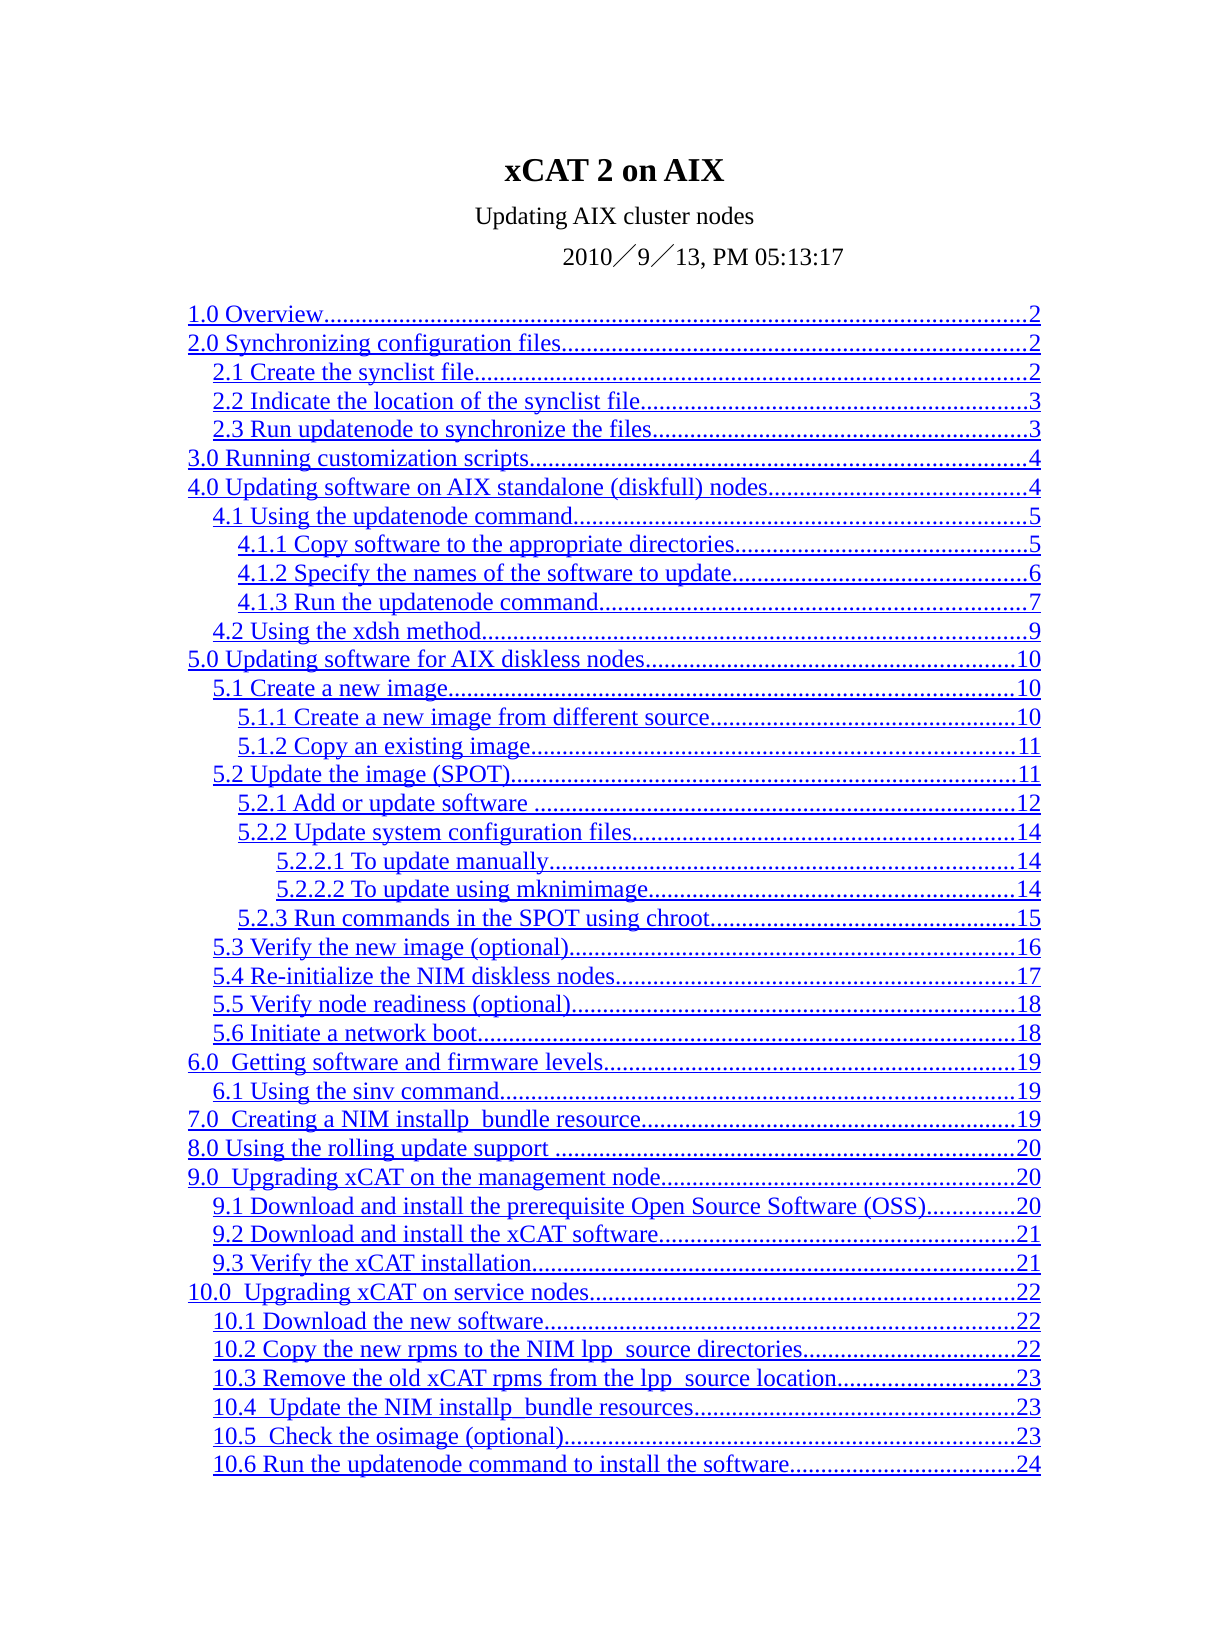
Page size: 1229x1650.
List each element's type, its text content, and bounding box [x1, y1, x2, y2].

text 4.2 Using the xdsh method 9 [212, 616, 1041, 641]
text 4.1.2 Specify the names of the software to update 6 [237, 558, 1041, 583]
text 6.0 Getting software and firmware levels 19 [187, 1047, 1041, 1072]
text Updating AIX cluster nodes [187, 201, 1041, 229]
text 10.6 Run the updatenode command to install the software 24 [212, 1449, 1041, 1474]
text 10.4 Update the NIM installp_bundle resources 23 [212, 1392, 1041, 1417]
text 2.2 Indicate the location of the synclist file 3 [212, 386, 1041, 411]
text 10.2 Copy the new rpms to the NIM lpp_source directories 22 [212, 1334, 1041, 1359]
text 5.1.1 Create a new image from different source 10 [237, 702, 1041, 727]
text 4.1 Using the updatenode command 5 [212, 501, 1041, 526]
text 9.2 Download and install the xCAT software. 21 [212, 1219, 1041, 1244]
text 5.2.2.1 To update manually 14 [276, 846, 1041, 871]
text 2010／9／13, 05:13:17 PM [562, 242, 1041, 271]
text 5.2.2 Update system configuration files. 14 [237, 817, 1041, 842]
text 10.5 Check the osimage (optional) 23 [212, 1421, 1041, 1446]
text 10.1 Download the new software 22 [212, 1306, 1041, 1331]
text 8.0 Using the rolling update support 20 [187, 1133, 1041, 1158]
text 9.3 Verify the xCAT installation. 21 [212, 1248, 1041, 1273]
text 5.0 Updating software for AIX diskless nodes 10 [187, 644, 1041, 669]
text 5.1.2 Copy an existing image 11 [237, 731, 1041, 756]
text 5.5 Verify node readiness (optional) 18 [212, 989, 1041, 1014]
text 1.0 Overview 2 [187, 299, 1041, 324]
text 5.4 Re-initialize the NIM diskless nodes 17 [212, 961, 1041, 986]
text 4.1.1 Copy software to the appropriate directories 5 [237, 529, 1041, 554]
text 7.0 Creating a NIM installp_bundle resource 19 [187, 1104, 1041, 1129]
text 3.0 Running customization scripts 4 [187, 443, 1041, 468]
text xCAT 2 on AIX [187, 150, 1041, 188]
text 10.3 Remove the old xCAT rpms from the lpp_source location. 23 [212, 1363, 1041, 1388]
text 2.3 Run updatenode to synchronize the files 3 [212, 414, 1041, 439]
text 4.1.3 Run the updatenode command 7 [237, 587, 1041, 612]
text 5.6 Initiate a network boot 18 [212, 1018, 1041, 1043]
text 10.0 Upgrading xCAT on service nodes 22 [187, 1277, 1041, 1302]
text 9.0 Upgrading xCAT on the management node 20 [187, 1162, 1041, 1187]
text 6.1 Using the sinv command 19 [212, 1076, 1041, 1101]
text 9.1 Download and install the prerequisite Open Source Software (OSS) 20 [212, 1191, 1041, 1216]
text 5.2.2.2 To update using mknimimage 14 [276, 874, 1041, 899]
text 2.1 Create the synclist file 2 [212, 357, 1041, 382]
text 5.2 Update the image (SPOT) 11 [212, 759, 1041, 784]
text 2.0 Synchronizing configuration files 2 [187, 328, 1041, 353]
text 4.0 Updating software on AIX standalone (diskfull) nodes 4 [187, 472, 1041, 497]
text 5.2.1 Add or update software 12 [237, 788, 1041, 813]
text 5.2.3 Run commands in the SPOT using chroot. 15 [237, 903, 1041, 928]
text 5.1 Create a new image 10 [212, 673, 1041, 698]
text 5.3 Verify the new image (optional) 16 [212, 932, 1041, 957]
